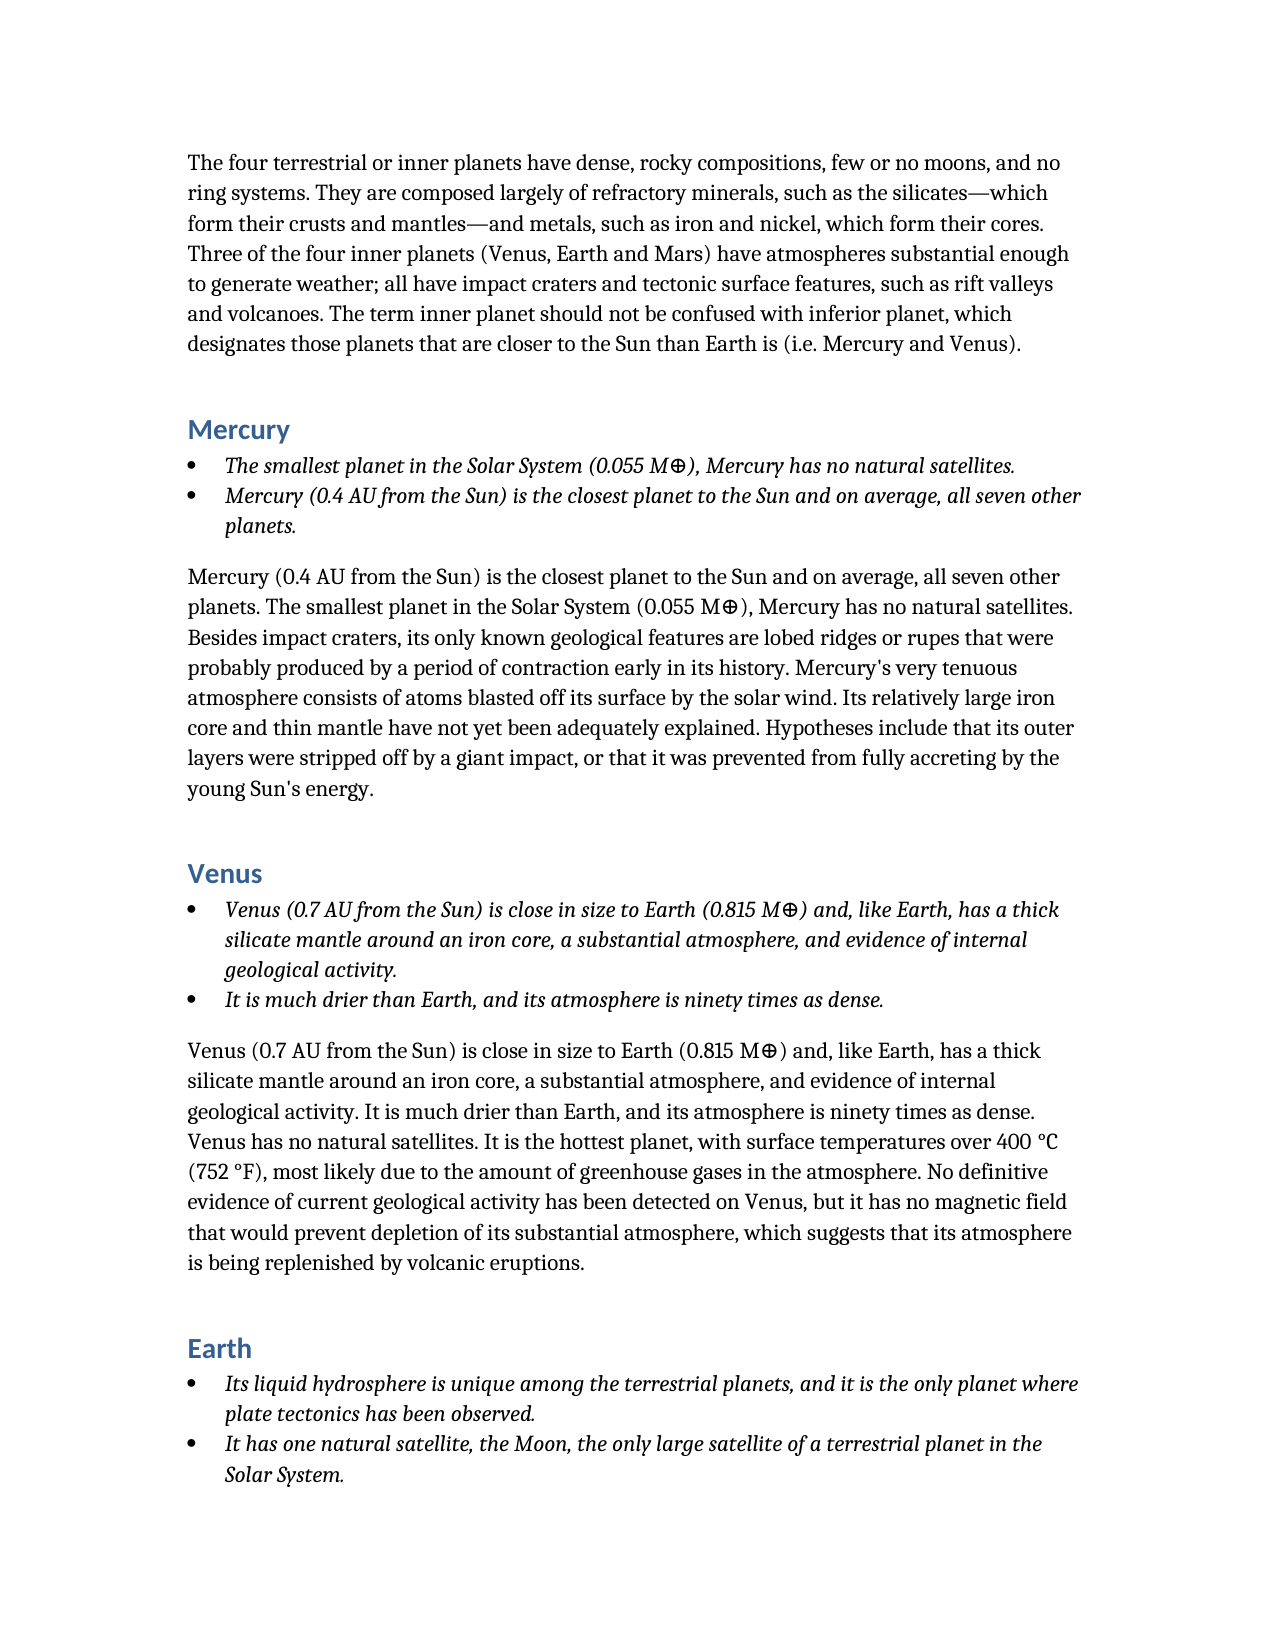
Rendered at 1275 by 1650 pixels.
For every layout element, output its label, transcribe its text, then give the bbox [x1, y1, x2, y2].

list Its liquid hydrosphere is unique among the terrestrial planets, and it is the only planet where plate tectonics has been observed. [187, 1371, 1087, 1427]
text Venus (0.7 AU from the Sun) is close in size to Earth (0.815 M⊕) and, like Earth, has a thick silicate mantle around an iron core, a substantial atmosphere, and evidence of internal geological activity. It is much drier than Earth, and its atmosphere is ninety times as dense. Venus has no natural satellites. It is the hottest planet, with surface temperatures over 400 °C (752 °F), most likely due to the amount of greenhouse gases in the atmosphere. No definitive evidence of current geological activity has been detected on Venus, but it has no magnetic field that would prevent depletion of its substantial atmosphere, which suggests that its atmosphere is being replenished by volcanic eruptions. [187, 1038, 1087, 1276]
list The smallest planet in the Solar System (0.055 M⊕), Mercury has no natural satellites. [187, 452, 1087, 479]
list Mercury (0.4 AU from the Sun) is the closest planet to the Sun and on average, all seven other planets. [187, 483, 1087, 539]
text The four terrestrial or inner planets have dense, rocky compositions, few or no moons, and no ring systems. They are composed largely of refractory minerals, such as the silicates—which form their crusts and mantles—and metals, such as iron and nickel, which form their cores. Three of the four inner planets (Venus, Earth and Mars) have atmospheres substantial enough to generate weather; all have impact craters and tectonic surface features, such as rift valleys and volcanoes. The term inner planet should not be confused with inferior planet, which designates those planets that are closer to the Sun than Earth is (i.e. Mercury and Venus). [187, 150, 1087, 358]
list Venus (0.7 AU from the Sun) is close in size to Earth (0.815 M⊕) and, like Earth, has a thick silicate mantle around an iron core, a substantial atmosphere, and evidence of internal geological activity. [187, 896, 1087, 983]
list It is much drier than Earth, and its atmosphere is ninety times as dense. [187, 987, 1087, 1013]
text Mercury (0.4 AU from the Sun) is the closest planet to the Sun and on average, all seven other planets. The smallest planet in the Solar System (0.055 M⊕), Mercury has no natural satellites. Besides impact craters, its only known geological features are lobed ridges or rupes that were probably produced by a period of contraction early in its history. Mercury's very tenuous atmosphere consists of atoms blasted off its surface by the solar wind. Its relatively large iron core and thin mantle have not yet been adequately explained. Hypotheses include that its outer layers were stripped off by a giant impact, or that it was prevented from fully accreting by the young Sun's energy. [187, 564, 1087, 802]
subtitle Venus [187, 856, 1087, 891]
list It has one natural satellite, the Moon, the only large satellite of a terrestrial planet in the Solar System. [187, 1431, 1087, 1488]
subtitle Earth [187, 1330, 1087, 1365]
subtitle Mercury [187, 411, 1087, 447]
